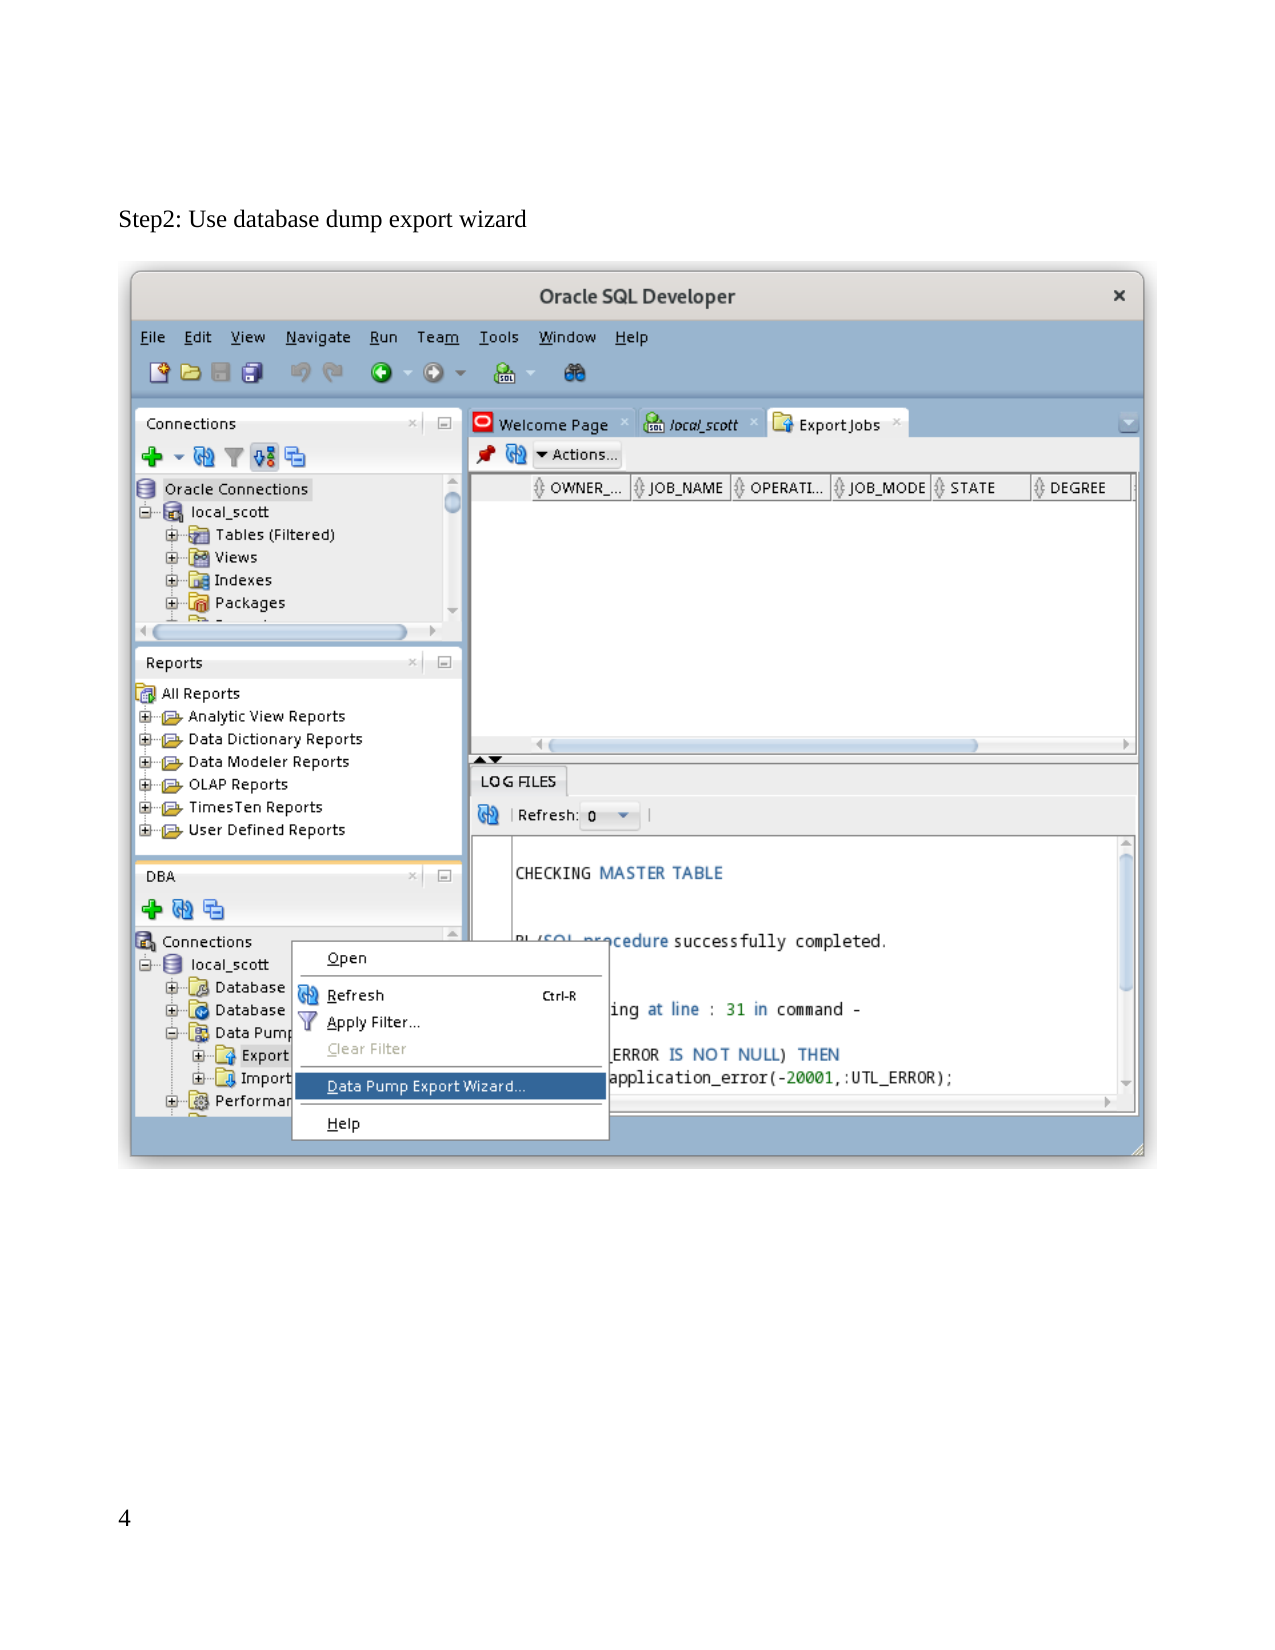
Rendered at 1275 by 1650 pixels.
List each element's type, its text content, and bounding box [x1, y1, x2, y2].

picture [118, 261, 1157, 1169]
text Step2: Use database dump export wizard [118, 204, 1157, 233]
